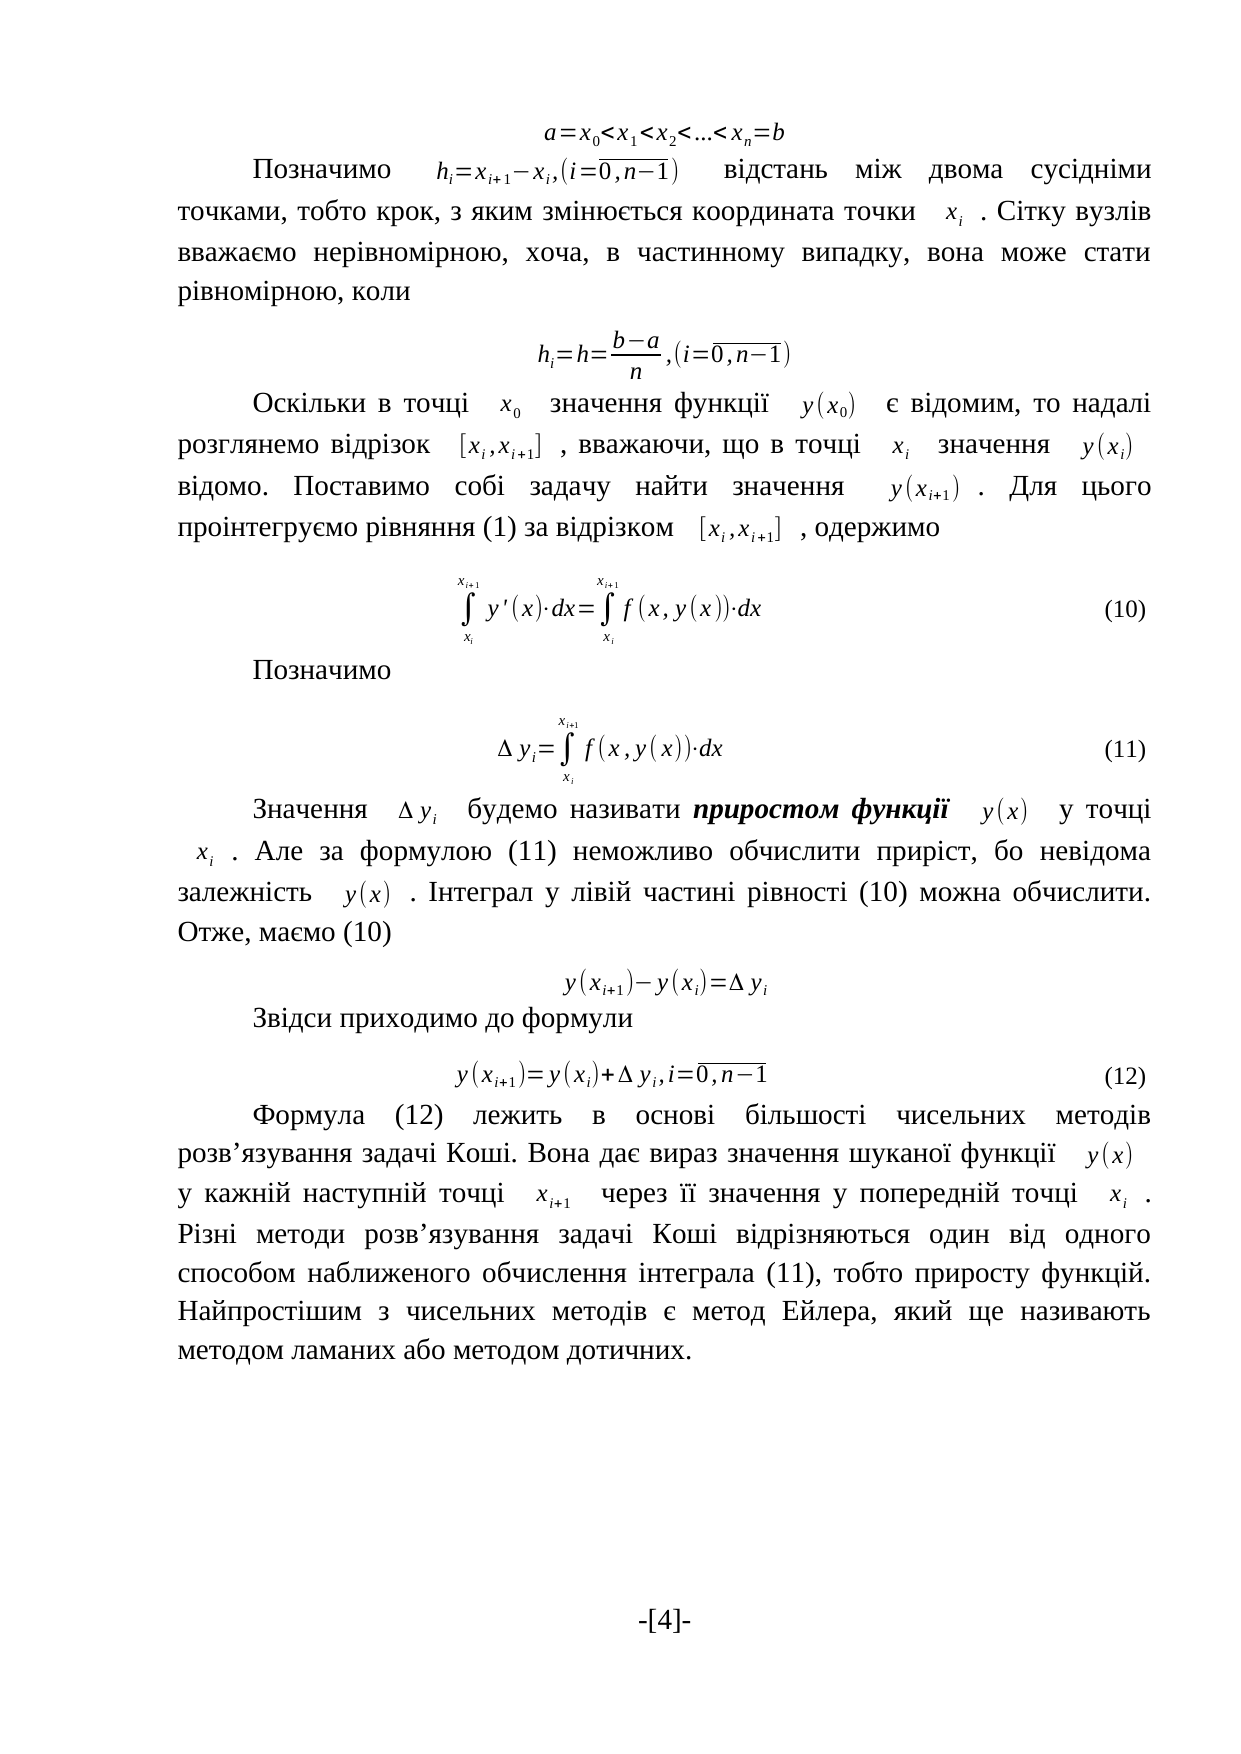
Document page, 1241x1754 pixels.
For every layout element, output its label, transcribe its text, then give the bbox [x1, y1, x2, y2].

table_header [177, 705, 1043, 792]
text Звідси приходимо до формули [177, 1001, 1152, 1034]
text Формула (12) лежить в основі більшості чисельних методів розв’язування задачі Коші. Вона дає вираз значення шуканої функції у кажній наступній точці через її значення у попередній точці . Різні методи розв’язування задачі Коші відрізняються один від одного способом наближеного обчислення інтеграла (11), тобто приросту функцій. Найпростішим з чисельних методів є метод Ейлера, який ще називають методом ламаних або методом дотичних. [177, 1097, 1152, 1366]
table_header [177, 1054, 1043, 1097]
table_header (10) [1043, 565, 1152, 652]
table_header (12) [1043, 1054, 1152, 1097]
table_header (11) [1043, 705, 1152, 792]
table_header [177, 565, 1043, 652]
text Позначимо [177, 652, 1152, 686]
text Оскільки в точці значення функції є відомим, то надалі розглянемо відрізок , вважаючи, що в точці значення відомо. Поставимо собі задачу найти значення . Для цього проінтегруємо рівняння (1) за відрізком , одержимо [177, 385, 1152, 546]
text Позначимо відстань між двома сусідніми точками, тобто крок, з яким змінюється координата точки . Сітку вузлів вважаємо нерівномірною, хоча, в частинному випадку, вона може стати рівномірною, коли [177, 152, 1152, 307]
text Значення будемо називати приростом функції у точці . Але за формулою (11) неможливо обчислити приріст, бо невідома залежність . Інтеграл у лівій частині рівності (10) можна обчислити. Отже, маємо (10) [177, 792, 1152, 947]
